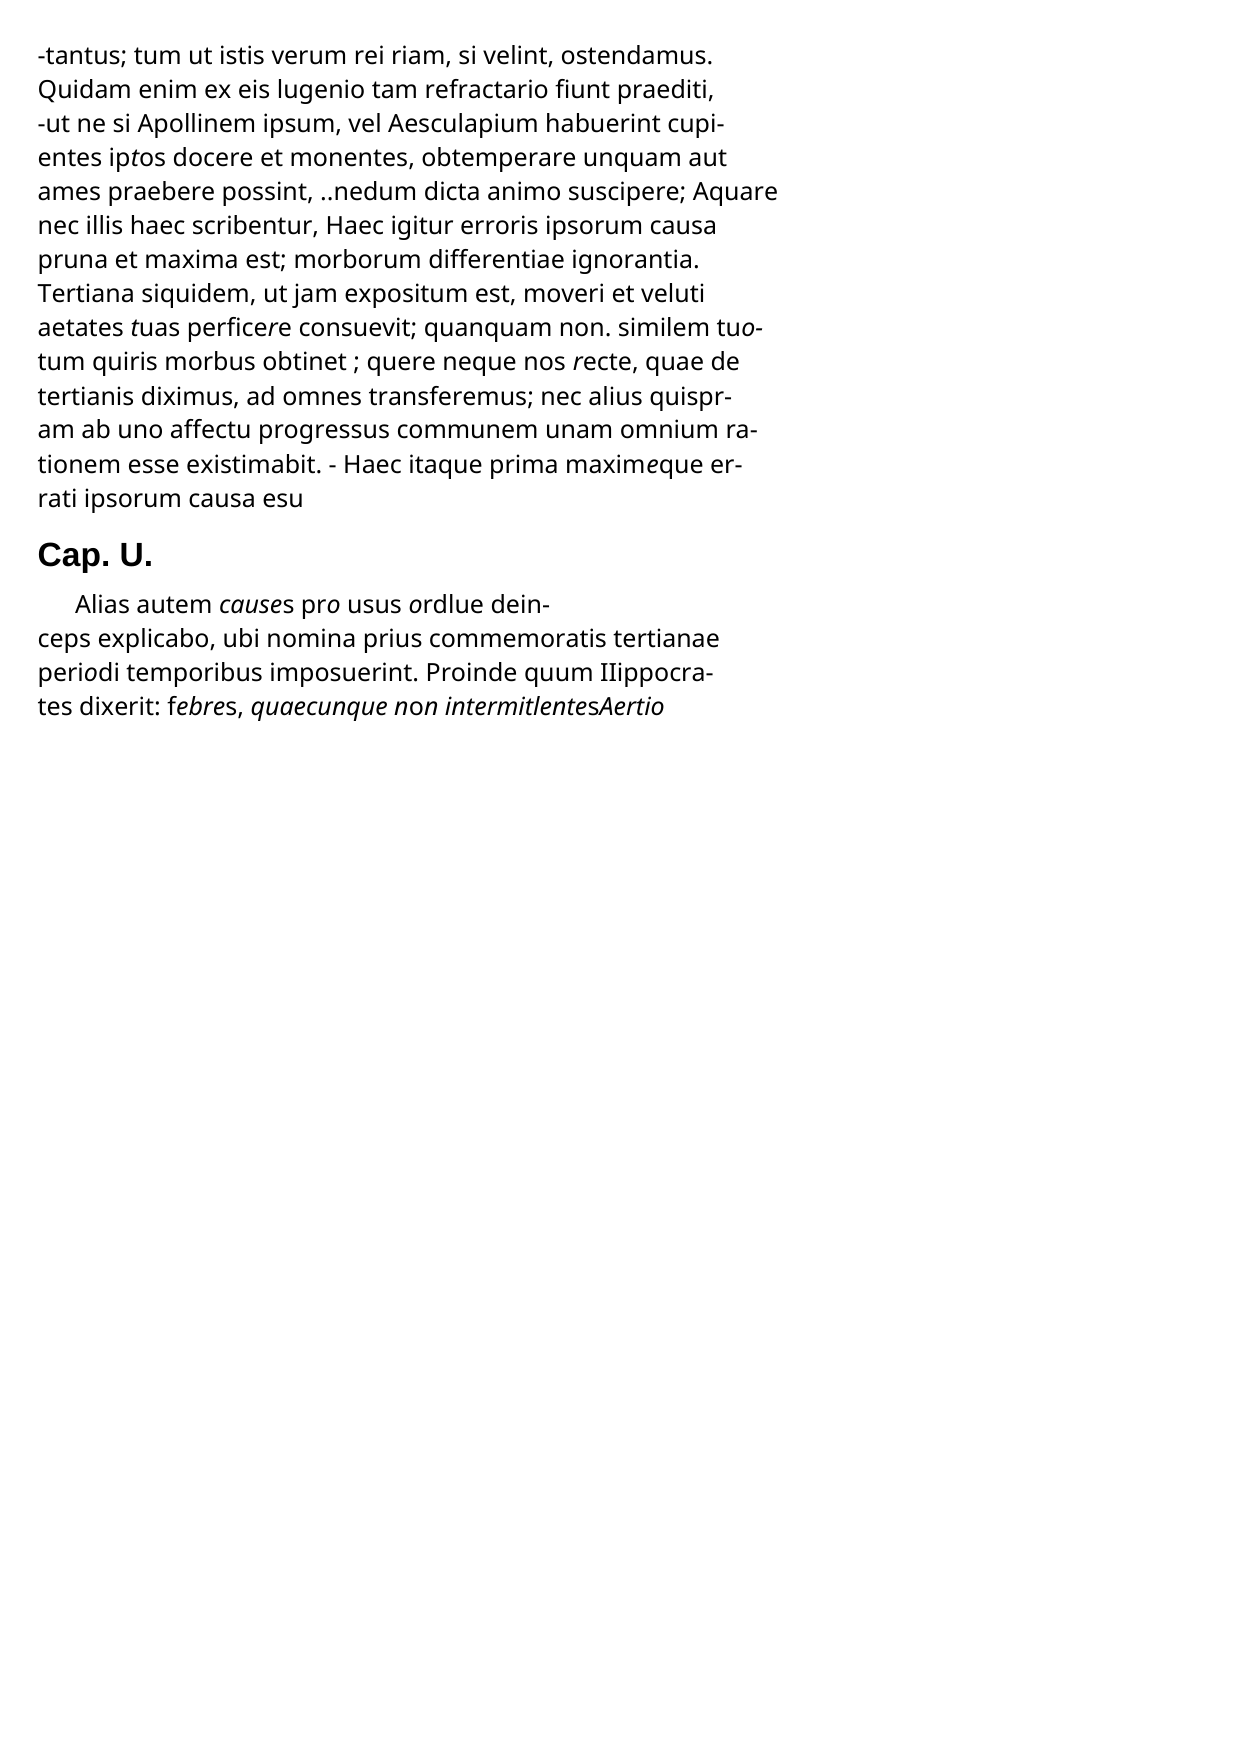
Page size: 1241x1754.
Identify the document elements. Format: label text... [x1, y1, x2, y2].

subtitle Cap. U. [37, 535, 1203, 574]
text -tantus; tum ut istis verum rei riam, si velint, ostendamus. Quidam enim ex eis lugenio tam refractario fiunt praediti, -ut ne si Apollinem ipsum, vel Aesculapium habuerint cupi- entes iptos docere et monentes, obtemperare unquam aut ames praebere possint, ..nedum dicta animo suscipere; Aquare nec illis haec scribentur, Haec igitur erroris ipsorum causa pruna et maxima est; morborum differentiae ignorantia. Tertiana siquidem, ut jam expositum est, moveri et veluti aetates tuas perficere consuevit; quanquam non. similem tuo- tum quiris morbus obtinet ; quere neque nos recte, quae de tertianis diximus, ad omnes transferemus; nec alius quispr- am ab uno affectu progressus communem unam omnium ra- tionem esse existimabit. - Haec itaque prima maximeque er- rati ipsorum causa esu [37, 37, 1203, 514]
text Alias autem causes pro usus ordlue dein- ceps explicabo, ubi nomina prius commemoratis tertianae periodi temporibus imposuerint. Proinde quum IIippocra- tes dixerit: febres, quaecunque non intermitlentesAertio [37, 586, 1203, 723]
